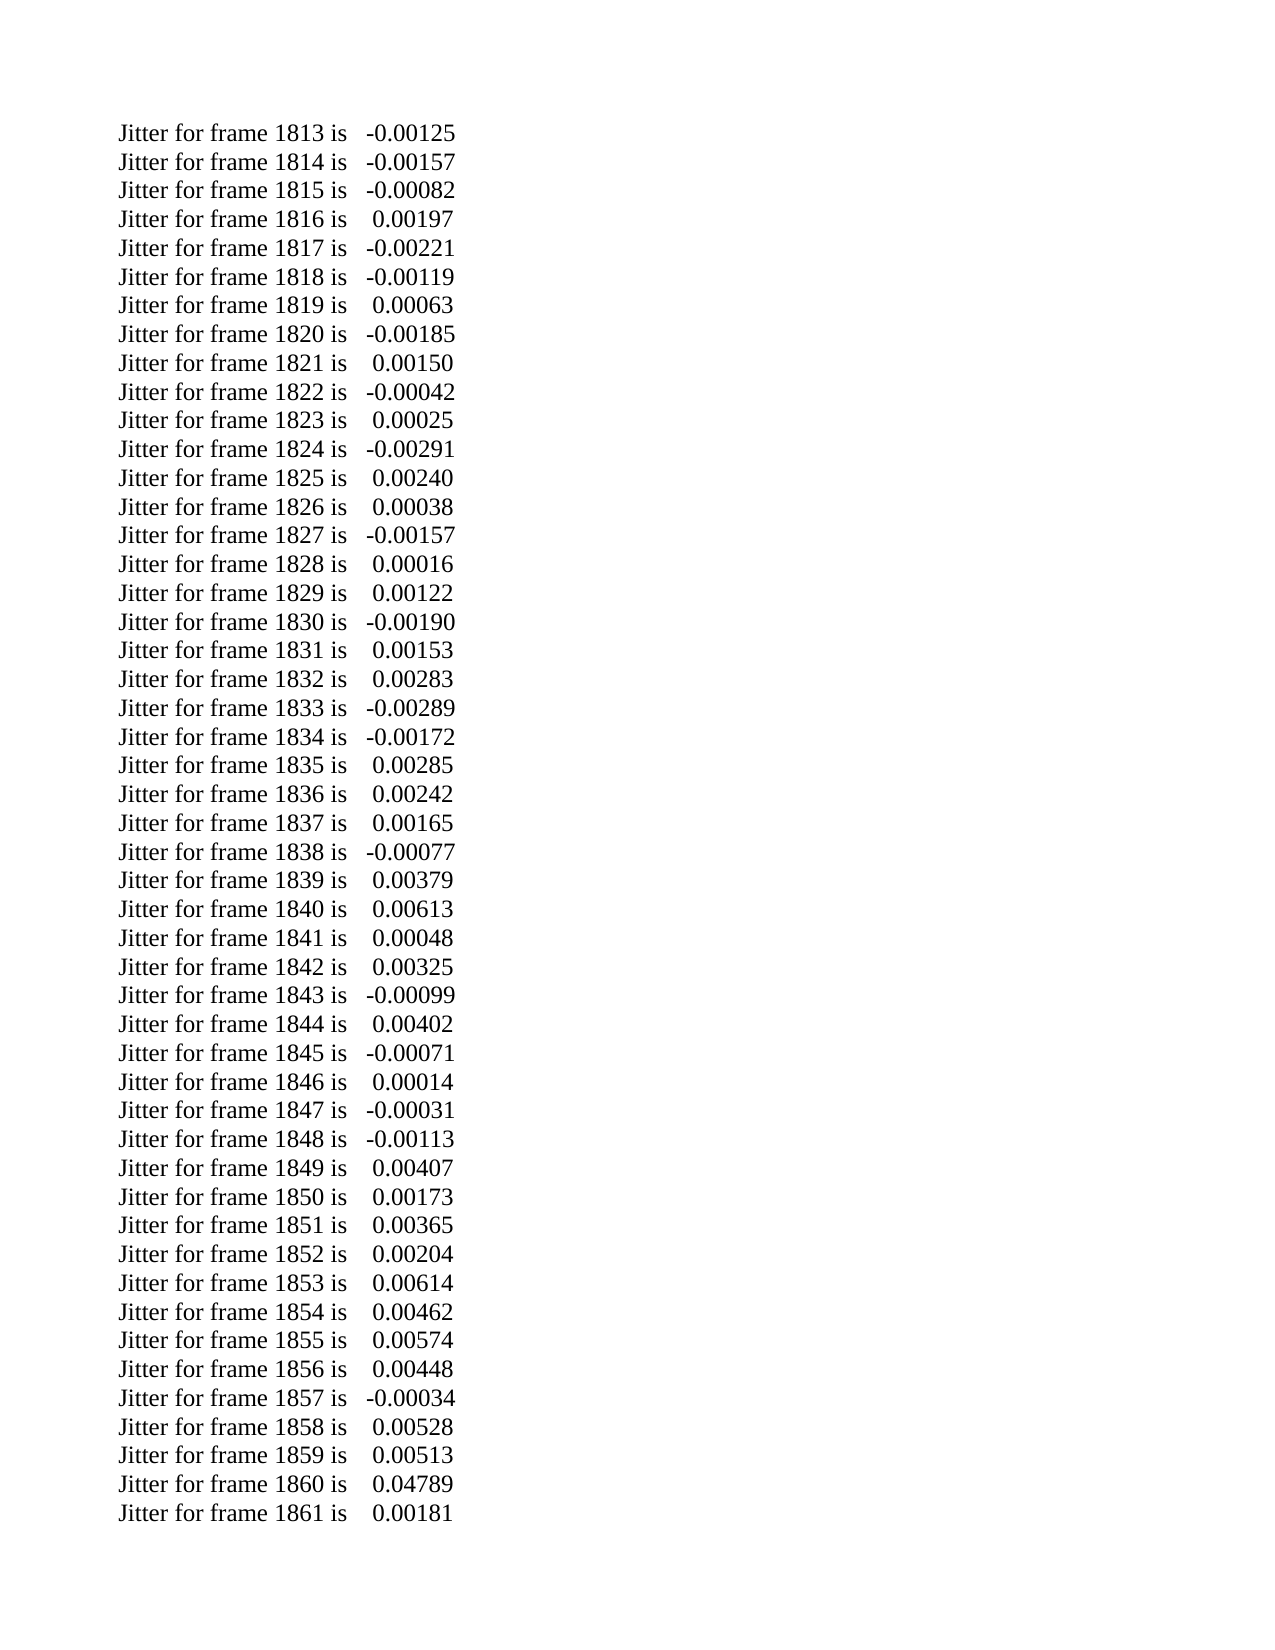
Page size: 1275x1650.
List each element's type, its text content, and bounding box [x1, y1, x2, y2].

text Jitter for frame 1829 is 0.00122 [118, 578, 1157, 607]
text Jitter for frame 1851 is 0.00365 [118, 1211, 1157, 1239]
text Jitter for frame 1850 is 0.00173 [118, 1182, 1157, 1211]
text Jitter for frame 1841 is 0.00048 [118, 923, 1157, 952]
text Jitter for frame 1824 is -0.00291 [118, 434, 1157, 463]
text Jitter for frame 1825 is 0.00240 [118, 463, 1157, 492]
text Jitter for frame 1823 is 0.00025 [118, 406, 1157, 434]
text Jitter for frame 1815 is -0.00082 [118, 176, 1157, 204]
text Jitter for frame 1859 is 0.00513 [118, 1441, 1157, 1469]
text Jitter for frame 1847 is -0.00031 [118, 1096, 1157, 1124]
text Jitter for frame 1861 is 0.00181 [118, 1498, 1157, 1527]
text Jitter for frame 1817 is -0.00221 [118, 233, 1157, 262]
text Jitter for frame 1854 is 0.00462 [118, 1297, 1157, 1326]
text Jitter for frame 1848 is -0.00113 [118, 1124, 1157, 1153]
text Jitter for frame 1842 is 0.00325 [118, 952, 1157, 981]
text Jitter for frame 1846 is 0.00014 [118, 1067, 1157, 1096]
text Jitter for frame 1849 is 0.00407 [118, 1153, 1157, 1182]
text Jitter for frame 1833 is -0.00289 [118, 693, 1157, 722]
text Jitter for frame 1818 is -0.00119 [118, 262, 1157, 291]
text Jitter for frame 1832 is 0.00283 [118, 664, 1157, 693]
text Jitter for frame 1831 is 0.00153 [118, 636, 1157, 664]
text Jitter for frame 1857 is -0.00034 [118, 1383, 1157, 1412]
text Jitter for frame 1835 is 0.00285 [118, 751, 1157, 779]
text Jitter for frame 1816 is 0.00197 [118, 204, 1157, 233]
text Jitter for frame 1814 is -0.00157 [118, 147, 1157, 176]
text Jitter for frame 1834 is -0.00172 [118, 722, 1157, 751]
text Jitter for frame 1839 is 0.00379 [118, 866, 1157, 894]
text Jitter for frame 1827 is -0.00157 [118, 521, 1157, 549]
text Jitter for frame 1820 is -0.00185 [118, 319, 1157, 348]
text Jitter for frame 1819 is 0.00063 [118, 291, 1157, 319]
text Jitter for frame 1845 is -0.00071 [118, 1038, 1157, 1067]
text Jitter for frame 1821 is 0.00150 [118, 348, 1157, 377]
text Jitter for frame 1813 is -0.00125 [118, 118, 1157, 147]
text Jitter for frame 1860 is 0.04789 [118, 1469, 1157, 1498]
text Jitter for frame 1837 is 0.00165 [118, 808, 1157, 837]
text Jitter for frame 1856 is 0.00448 [118, 1354, 1157, 1383]
text Jitter for frame 1828 is 0.00016 [118, 549, 1157, 578]
text Jitter for frame 1826 is 0.00038 [118, 492, 1157, 521]
text Jitter for frame 1843 is -0.00099 [118, 981, 1157, 1009]
text Jitter for frame 1836 is 0.00242 [118, 779, 1157, 808]
text Jitter for frame 1840 is 0.00613 [118, 894, 1157, 923]
text Jitter for frame 1844 is 0.00402 [118, 1009, 1157, 1038]
text Jitter for frame 1822 is -0.00042 [118, 377, 1157, 406]
text Jitter for frame 1830 is -0.00190 [118, 607, 1157, 636]
text Jitter for frame 1852 is 0.00204 [118, 1239, 1157, 1268]
text Jitter for frame 1853 is 0.00614 [118, 1268, 1157, 1297]
text Jitter for frame 1855 is 0.00574 [118, 1326, 1157, 1354]
text Jitter for frame 1838 is -0.00077 [118, 837, 1157, 866]
text Jitter for frame 1858 is 0.00528 [118, 1412, 1157, 1441]
